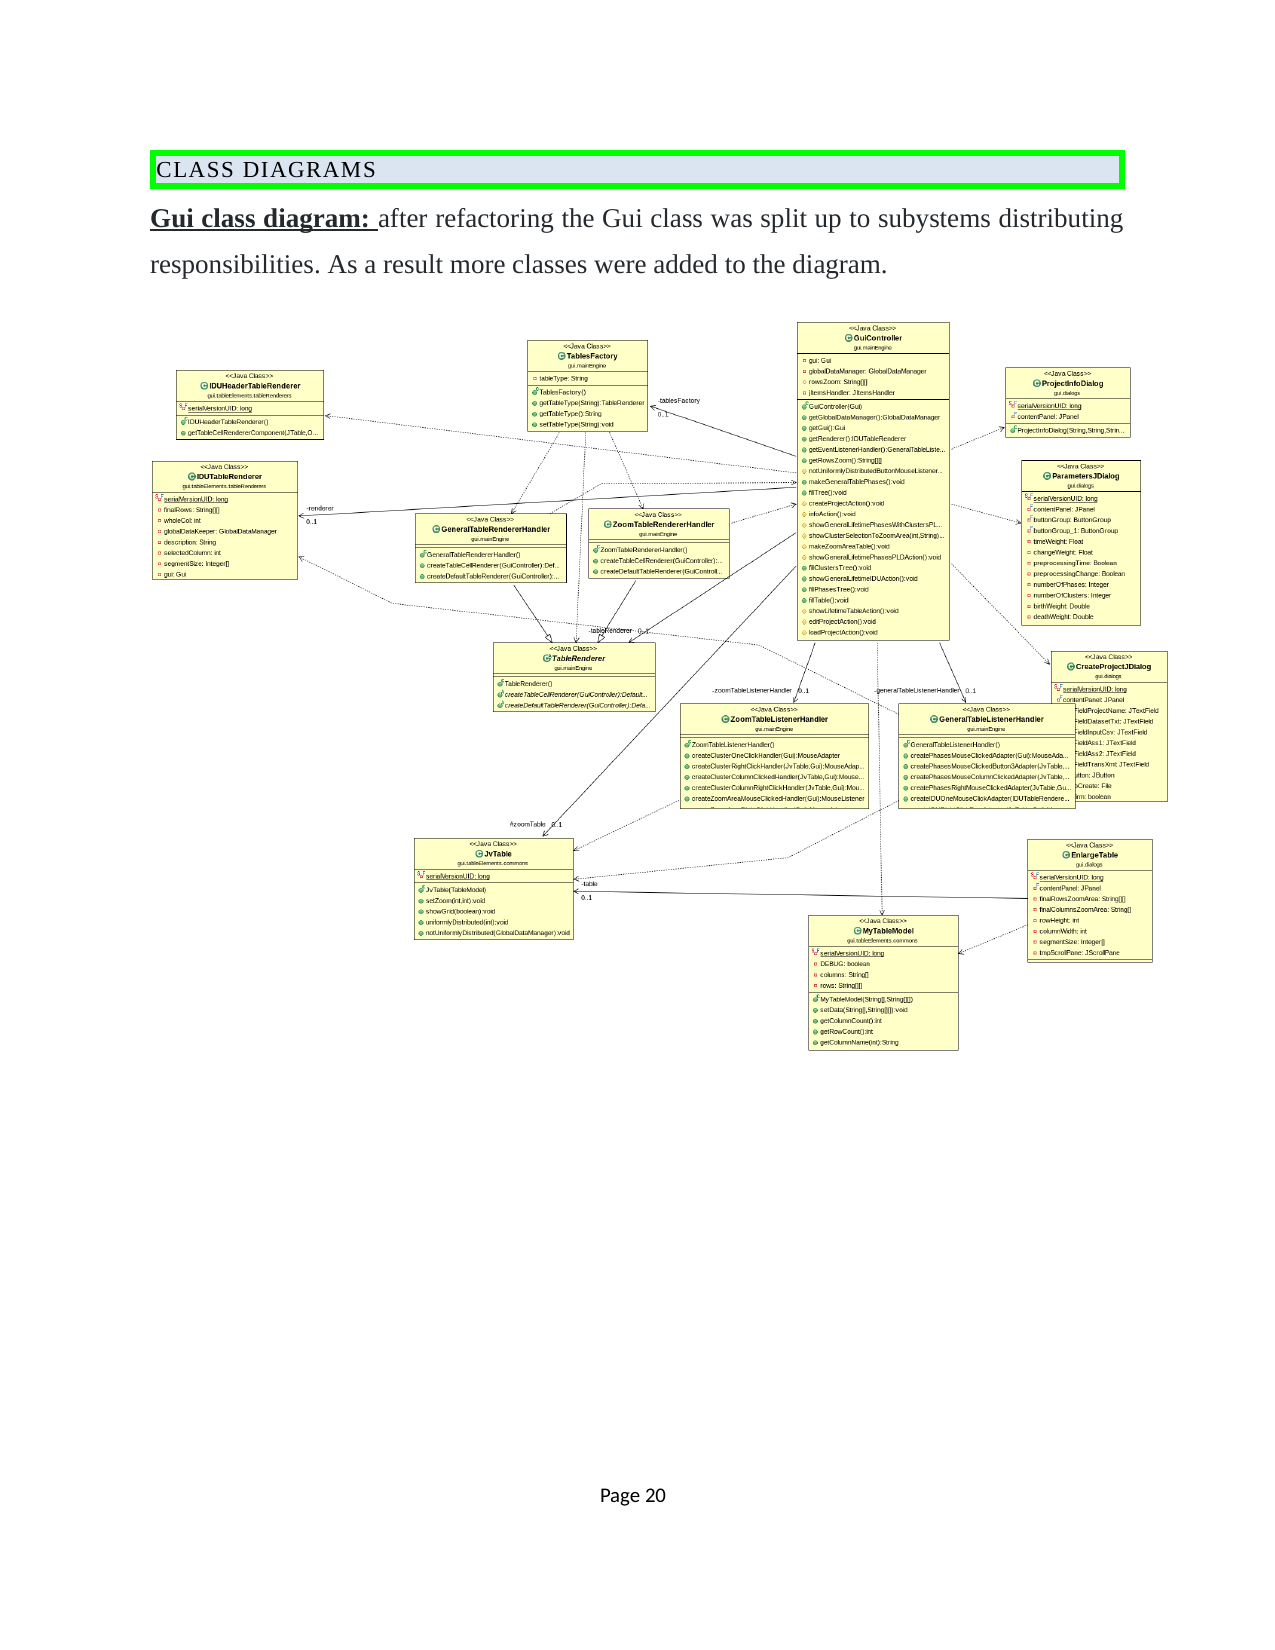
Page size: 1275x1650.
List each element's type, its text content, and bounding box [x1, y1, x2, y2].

picture [150, 320, 1169, 1052]
subtitle CLASS DIAGRAMS [156, 156, 1119, 183]
text Gui class diagram: after refactoring the Gui class was split up to subystems distributing responsibilities. As a result more classes were added to the diagram. [150, 202, 1125, 280]
